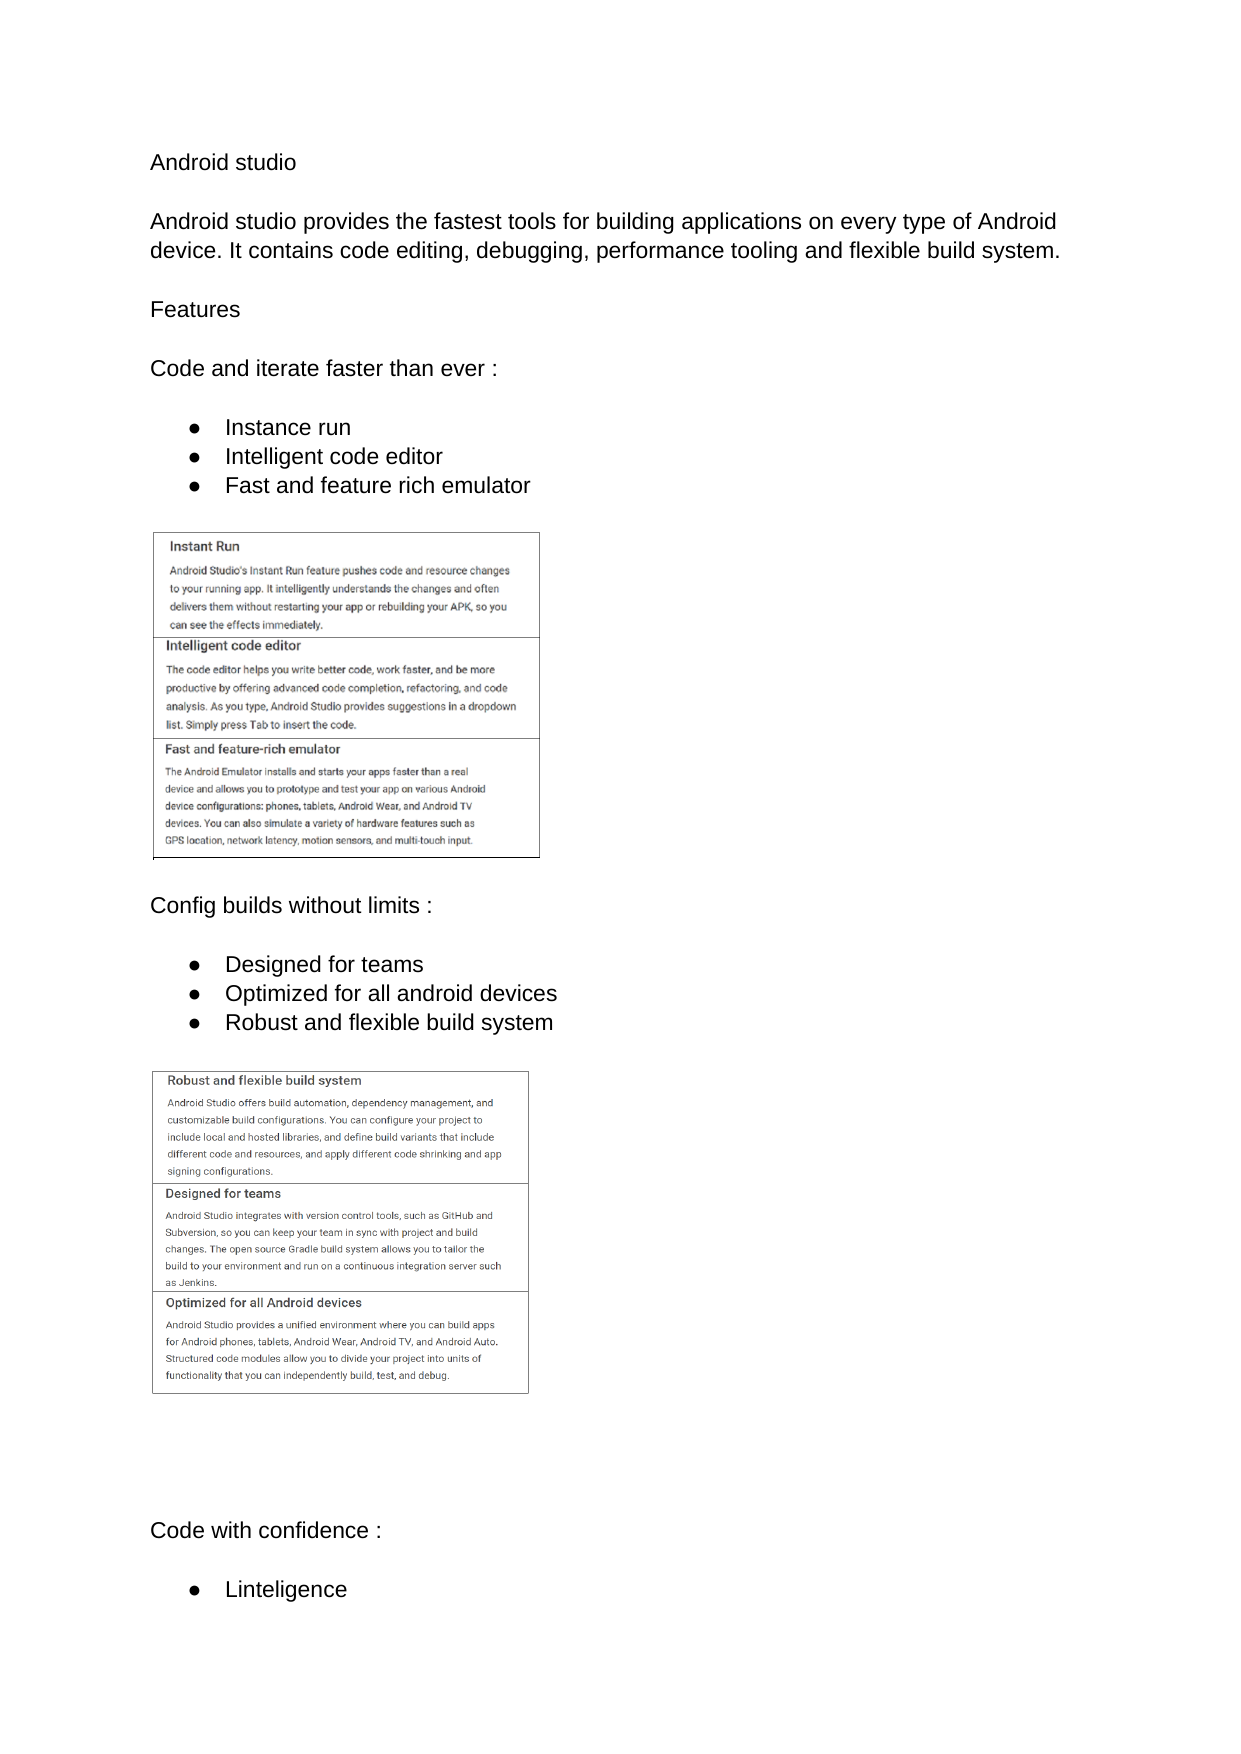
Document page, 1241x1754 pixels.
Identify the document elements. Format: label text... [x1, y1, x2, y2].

text Features [150, 297, 1090, 322]
text Code with confidence : [150, 1518, 1090, 1544]
list Designed for teams [187, 951, 1090, 977]
text Android studio [150, 150, 1090, 176]
text Code and iterate faster than ever : [150, 356, 1090, 381]
list Instance run [187, 414, 1090, 440]
text Config builds without limits : [150, 892, 1090, 918]
list Fast and feature rich emulator [187, 473, 1090, 499]
list Intelligent code editor [187, 444, 1090, 469]
list Optimized for all android devices [187, 981, 1090, 1006]
list Robust and flexible build system [187, 1010, 1090, 1036]
picture [150, 1068, 531, 1397]
text Android studio provides the fastest tools for building applications on every type of Android device. It contains code editing, debugging, performance tooling and flexible build system. [150, 209, 1090, 264]
list Linteligence [187, 1577, 1090, 1602]
picture [150, 531, 543, 860]
